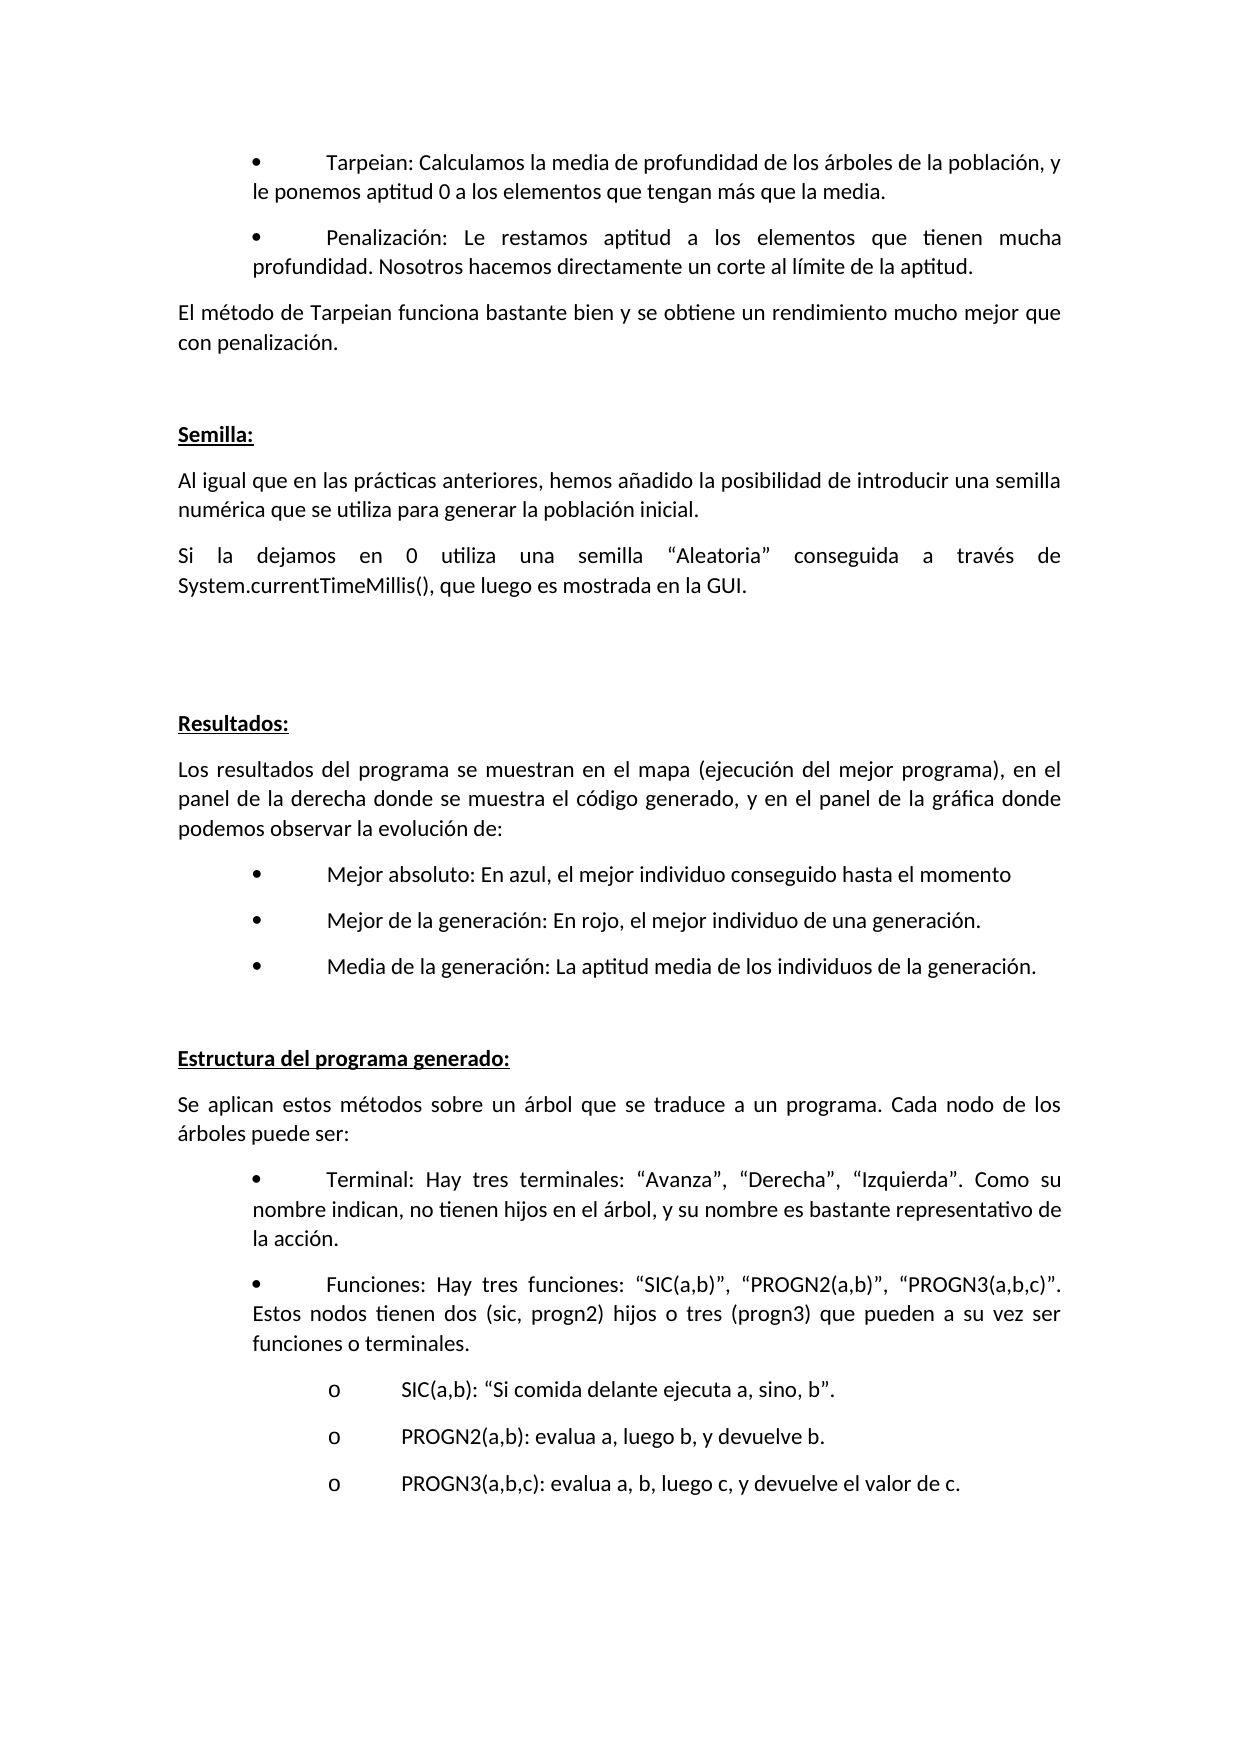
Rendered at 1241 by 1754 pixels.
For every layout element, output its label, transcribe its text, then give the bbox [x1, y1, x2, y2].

list Mejor de la generación: En rojo, el mejor individuo de una generación. [253, 906, 1063, 934]
list Tarpeian: Calculamos la media de profundidad de los árboles de la población, y le ponemos aptitud 0 a los elementos que tengan más que la media. [252, 148, 1063, 205]
list Funciones: Hay tres funciones: “SIC(a,b)”, “PROGN2(a,b)”, “PROGN3(a,b,c)”. Estos nodos tienen dos (sic, progn2) hijos o tres (progn3) que pueden a su vez ser funciones o terminales. [252, 1270, 1063, 1357]
list Media de la generación: La aptitud media de los individuos de la generación. [253, 952, 1063, 980]
list Mejor absoluto: En azul, el mejor individuo conseguido hasta el momento [253, 860, 1063, 888]
list Penalización: Le restamos aptitud a los elementos que tienen mucha profundidad. Nosotros hacemos directamente un corte al límite de la aptitud. [252, 223, 1063, 280]
list Terminal: Hay tres terminales: “Avanza”, “Derecha”, “Izquierda”. Como su nombre indican, no tienen hijos en el árbol, y su nombre es bastante representativo de la acción. [252, 1165, 1063, 1252]
text Estructura del programa generado: [177, 1044, 1063, 1072]
text Los resultados del programa se muestran en el mapa (ejecución del mejor programa), en el panel de la derecha donde se muestra el código generado, y en el panel de la gráfica donde podemos observar la evolución de: [178, 755, 1063, 842]
text Si la dejamos en 0 utiliza una semilla “Aleatoria” conseguida a través de System.currentTimeMillis(), que luego es mostrada en la GUI. [178, 541, 1063, 599]
text Se aplican estos métodos sobre un árbol que se traduce a un programa. Cada nodo de los árboles puede ser: [177, 1090, 1063, 1147]
text El método de Tarpeian funciona bastante bien y se obtiene un rendimiento mucho mejor que con penalización. [178, 298, 1063, 356]
list SIC(a,b): “Si comida delante ejecuta a, sino, b”. [327, 1375, 1063, 1404]
text Semilla: [178, 420, 1063, 448]
text Resultados: [178, 709, 1063, 737]
text Al igual que en las prácticas anteriores, hemos añadido la posibilidad de introducir una semilla numérica que se utiliza para generar la población inicial. [178, 466, 1063, 523]
list PROGN3(a,b,c): evalua a, b, luego c, y devuelve el valor de c. [327, 1469, 1063, 1499]
list PROGN2(a,b): evalua a, luego b, y devuelve b. [327, 1422, 1063, 1451]
